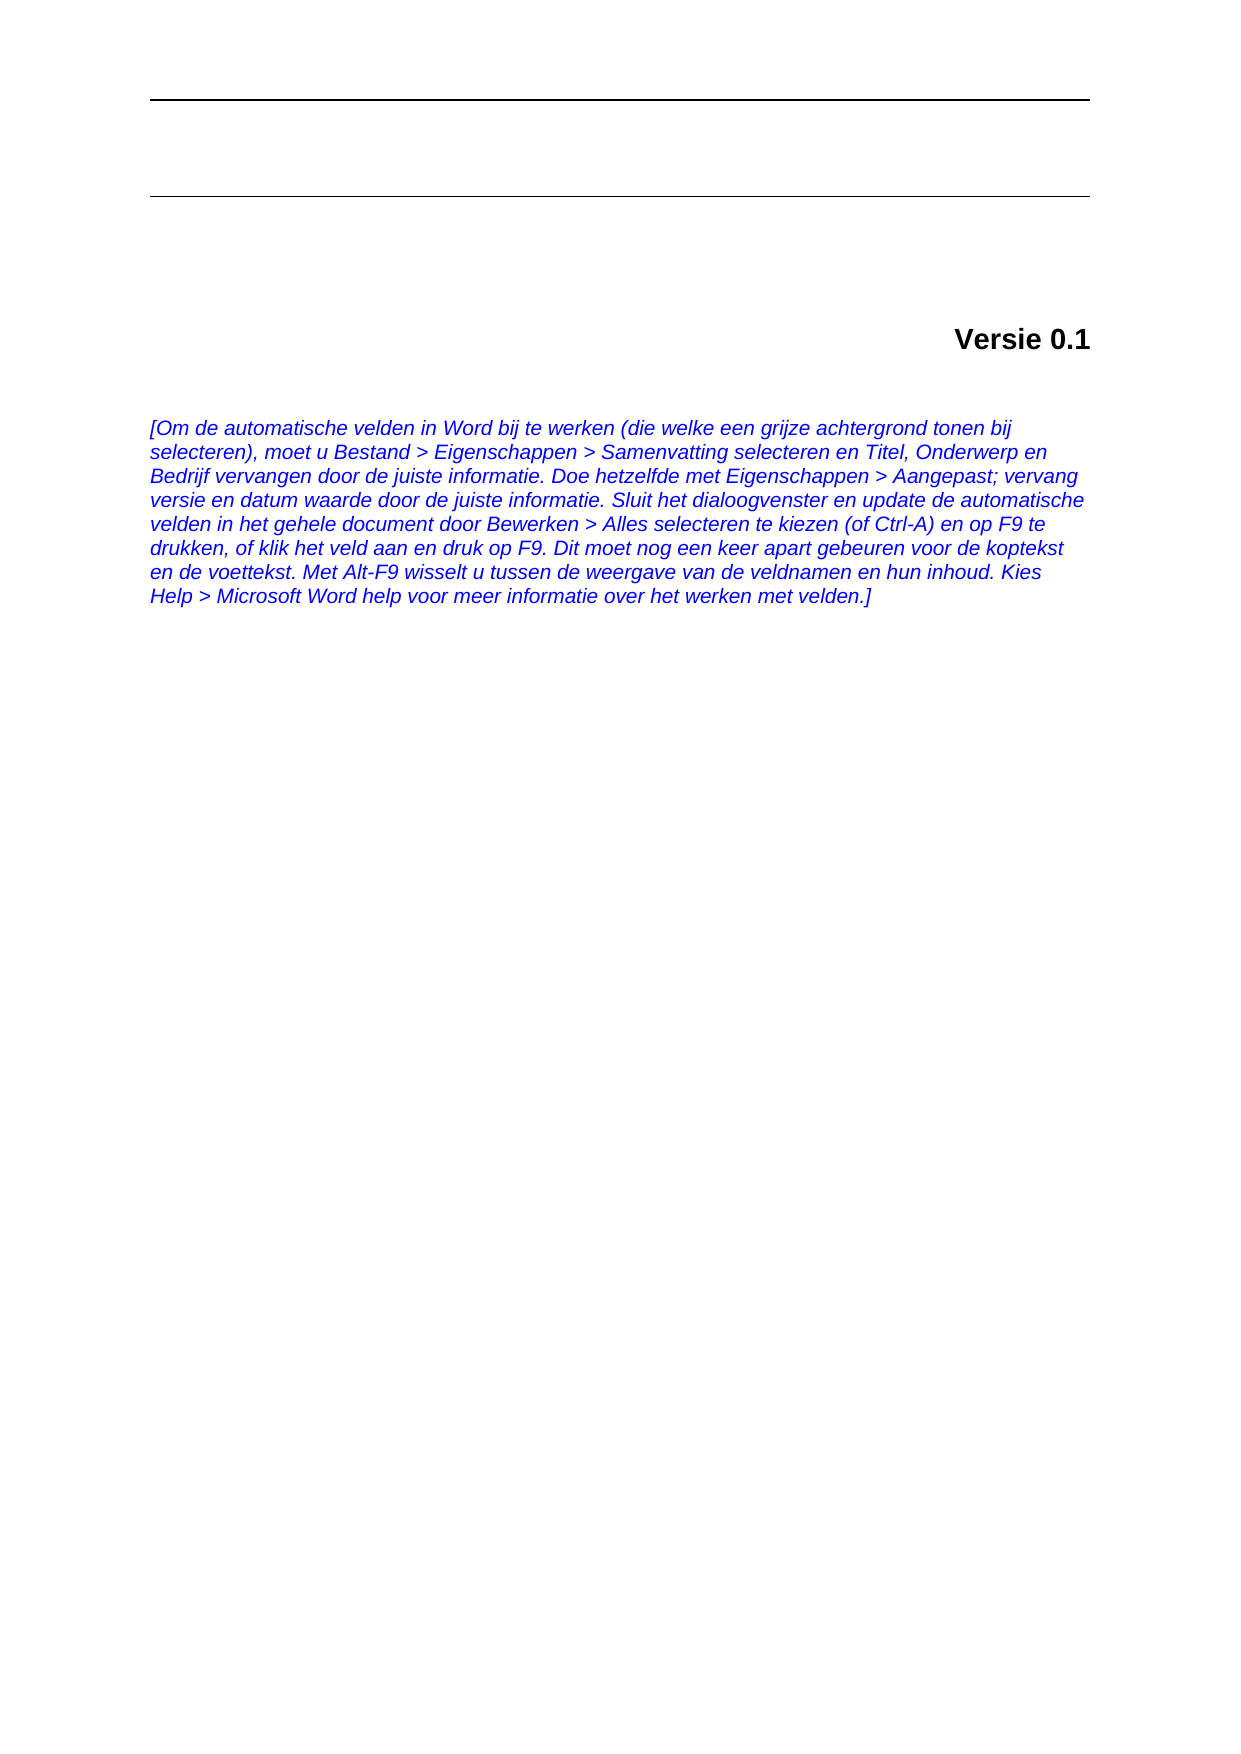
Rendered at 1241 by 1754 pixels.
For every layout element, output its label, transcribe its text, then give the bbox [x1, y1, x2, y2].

subtitle Versie 0.1 [150, 322, 1090, 355]
subtitle Vision [150, 255, 1090, 288]
subtitle <Projectnaam> [150, 221, 1090, 255]
text [Om de automatische velden in Word bij te werken (die welke een grijze achtergrond tonen bij selecteren), moet u Bestand > Eigenschappen > Samenvatting selecteren en Titel, Onderwerp en Bedrijf vervangen door de juiste informatie. Doe hetzelfde met Eigenschappen > Aangepast; vervang versie en datum waarde door de juiste informatie. Sluit het dialoogvenster en update de automatische velden in het gehele document door Bewerken > Alles selecteren te kiezen (of Ctrl-A) en op F9 te drukken, of klik het veld aan en druk op F9. Dit moet nog een keer apart gebeuren voor de koptekst en de voettekst. Met Alt-F9 wisselt u tussen de weergave van de veldnamen en hun inhoud. Kies Help > Microsoft Word help voor meer informatie over het werken met velden.] [150, 416, 1090, 607]
